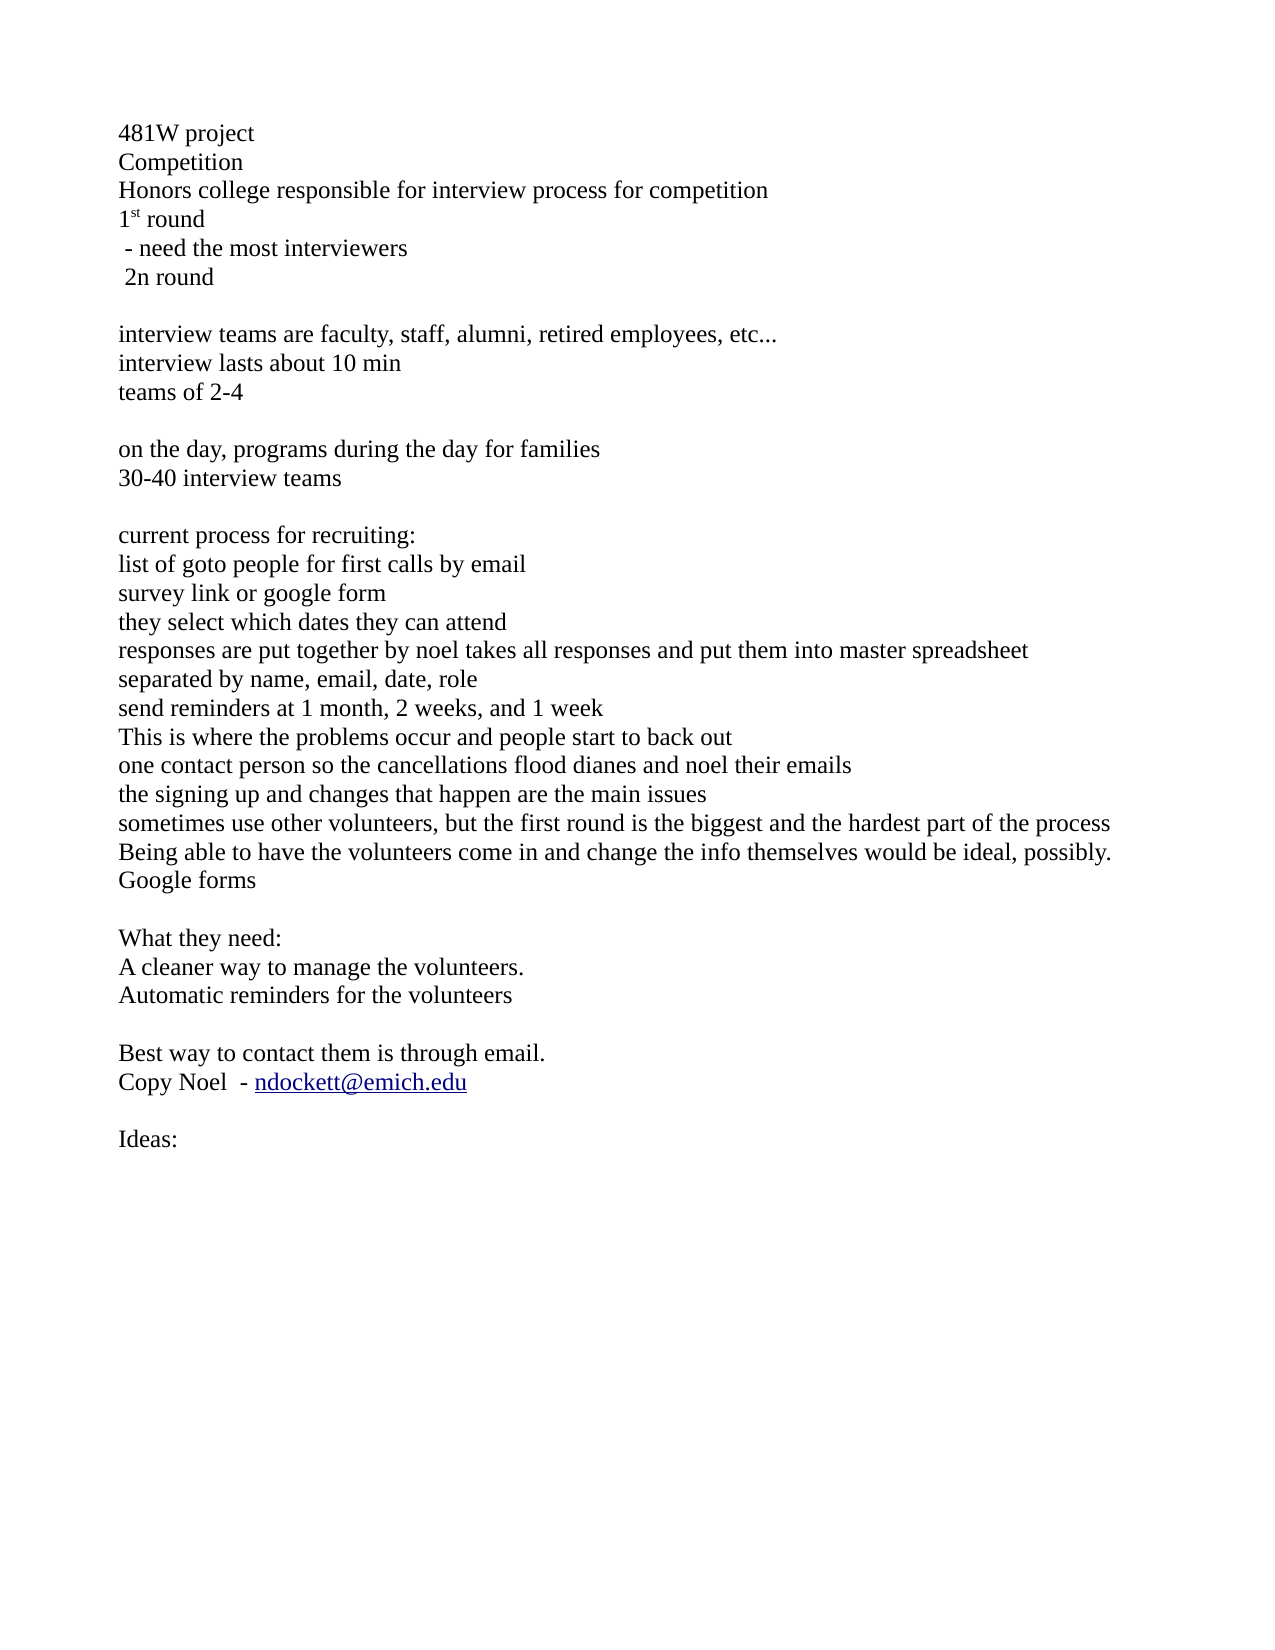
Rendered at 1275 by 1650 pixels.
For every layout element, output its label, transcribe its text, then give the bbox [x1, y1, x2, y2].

text list of goto people for first calls by email [118, 549, 1157, 578]
text survey link or google form [118, 578, 1157, 607]
text on the day, programs during the day for families [118, 434, 1157, 463]
text current process for recruiting: [118, 521, 1157, 549]
text sometimes use other volunteers, but the first round is the biggest and the hardest part of the process [118, 808, 1157, 837]
text Ideas: [118, 1124, 1157, 1153]
text Honors college responsible for interview process for competition [118, 176, 1157, 204]
text Best way to contact them is through email. [118, 1038, 1157, 1067]
text Google forms [118, 866, 1157, 894]
text Automatic reminders for the volunteers [118, 981, 1157, 1009]
text they select which dates they can attend [118, 607, 1157, 636]
text Competition [118, 147, 1157, 176]
text 2n round [118, 262, 1157, 291]
text send reminders at 1 month, 2 weeks, and 1 week [118, 693, 1157, 722]
text 481W project [118, 118, 1157, 147]
text separated by name, email, date, role [118, 664, 1157, 693]
text This is where the problems occur and people start to back out [118, 722, 1157, 751]
text - need the most interviewers [118, 233, 1157, 262]
text interview teams are faculty, staff, alumni, retired employees, etc... [118, 319, 1157, 348]
text interview lasts about 10 min [118, 348, 1157, 377]
text teams of 2-4 [118, 377, 1157, 406]
text 1st round [118, 204, 1157, 233]
text Being able to have the volunteers come in and change the info themselves would be ideal, possibly. [118, 837, 1157, 866]
text responses are put together by noel takes all responses and put them into master spreadsheet [118, 636, 1157, 664]
text A cleaner way to manage the volunteers. [118, 952, 1157, 981]
text What they need: [118, 923, 1157, 952]
text one contact person so the cancellations flood dianes and noel their emails [118, 751, 1157, 779]
text 30-40 interview teams [118, 463, 1157, 492]
text the signing up and changes that happen are the main issues [118, 779, 1157, 808]
text Copy Noel - ndockett@emich.edu [118, 1067, 1157, 1096]
